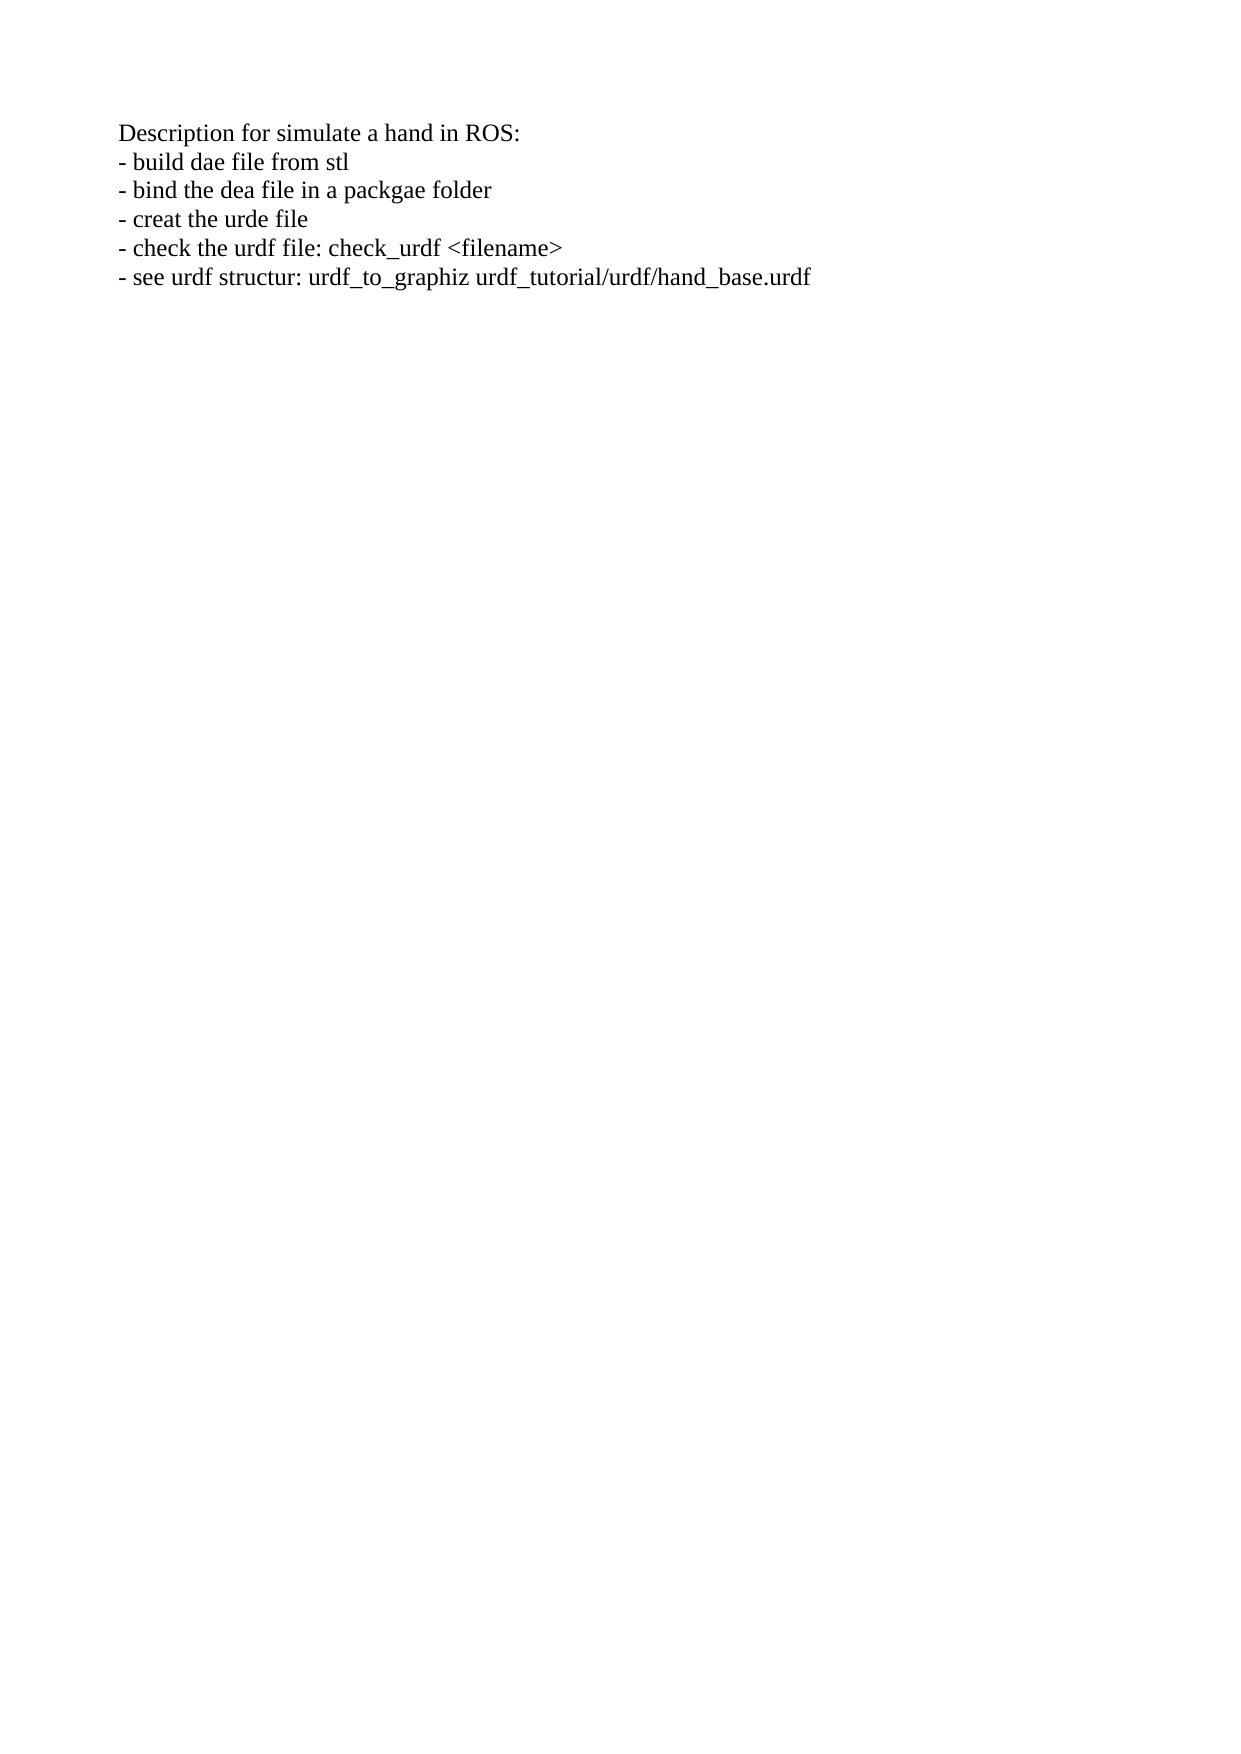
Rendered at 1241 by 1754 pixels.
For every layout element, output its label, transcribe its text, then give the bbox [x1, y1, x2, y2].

text - build dae file from stl [118, 147, 1122, 176]
text - bind the dea file in a packgae folder [118, 176, 1122, 204]
text - creat the urde file [118, 204, 1122, 233]
text - check the urdf file: check_urdf <filename> [118, 233, 1122, 262]
text - see urdf structur: urdf_to_graphiz urdf_tutorial/urdf/hand_base.urdf [118, 262, 1122, 291]
text Description for simulate a hand in ROS: [118, 118, 1122, 147]
